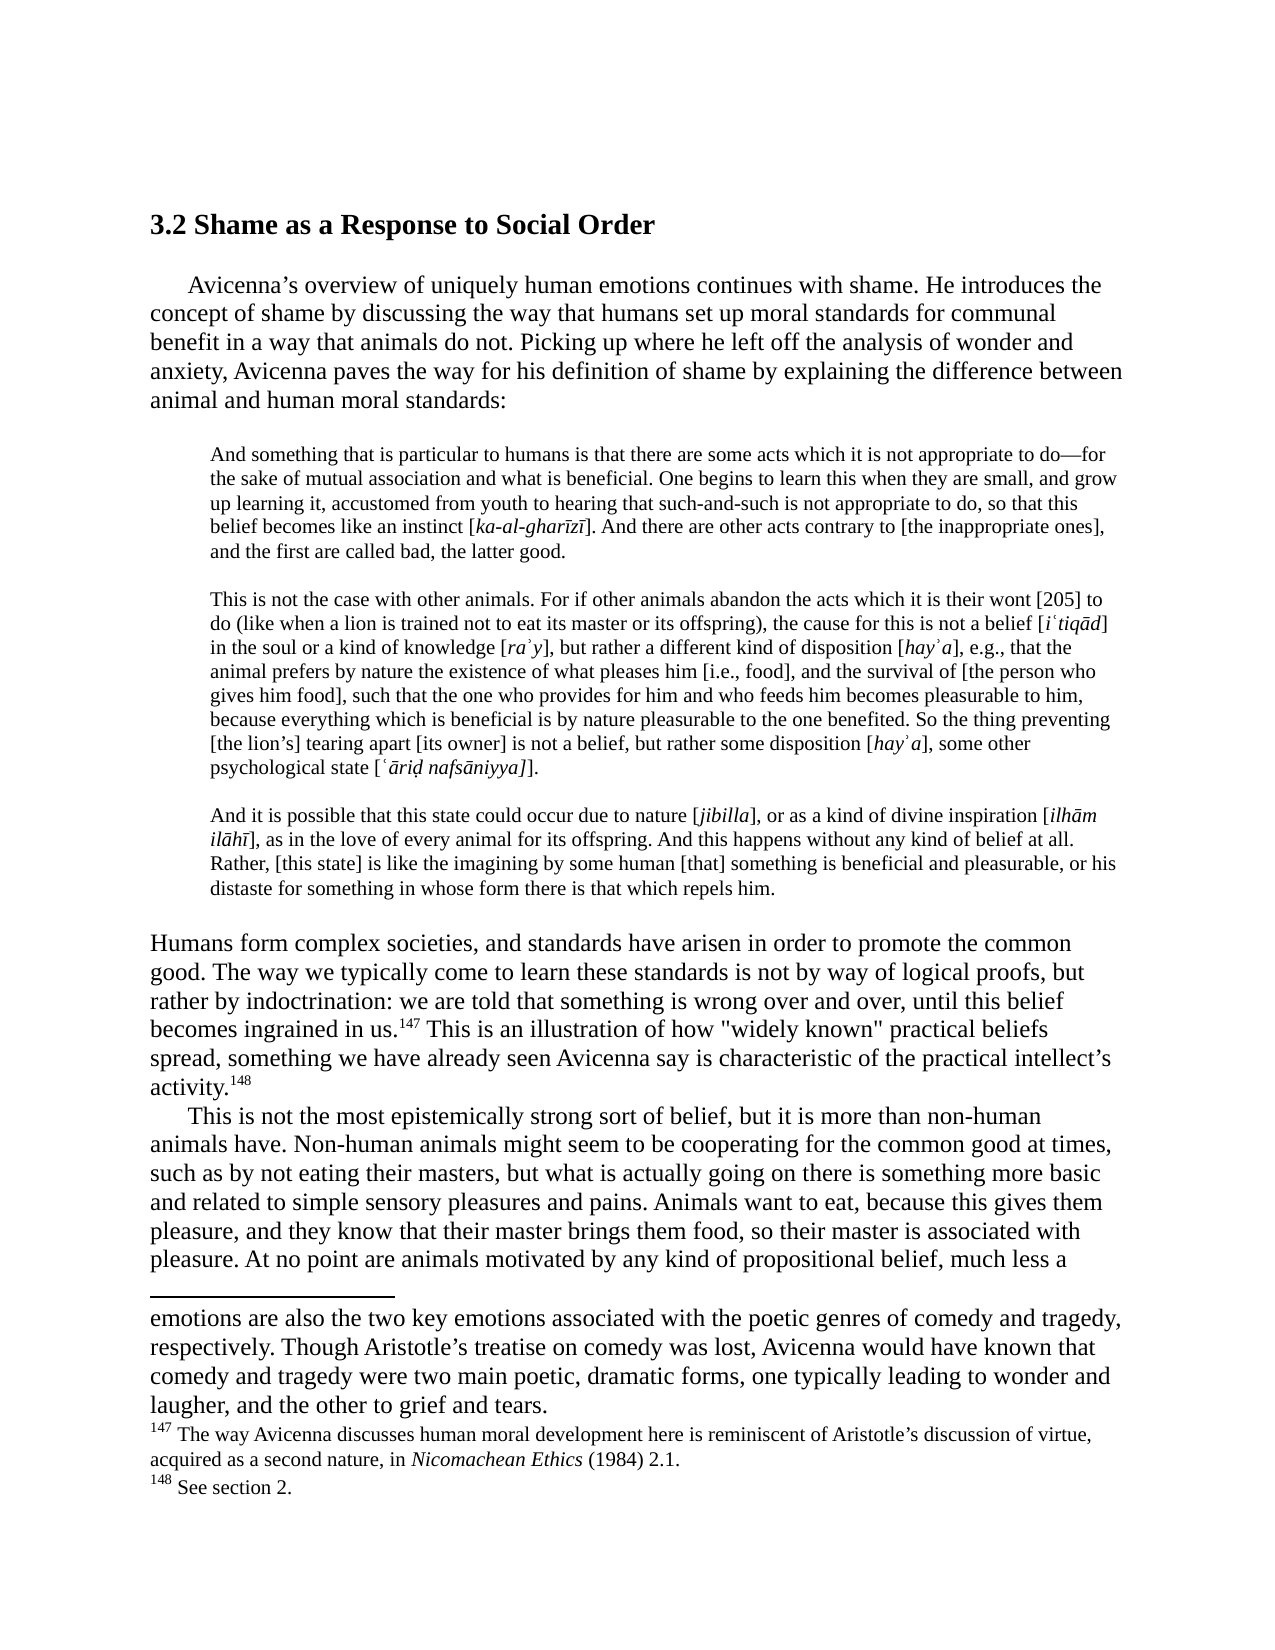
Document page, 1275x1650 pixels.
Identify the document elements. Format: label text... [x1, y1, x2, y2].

text The way Avicenna discusses human moral development here is reminiscent of Aristotle’s discussion of virtue, acquired as a second nature, in Nicomachean Ethics (1984) 2.1. [150, 1418, 1125, 1471]
text emotions are also the two key emotions associated with the poetic genres of comedy and tragedy, respectively. Though Aristotle’s treatise on comedy was lost, Avicenna would have known that comedy and tragedy were two main poetic, dramatic forms, one typically leading to wonder and laugher, and the other to grief and tears. [150, 1303, 1125, 1418]
text And it is possible that this state could occur due to nature [jibilla], or as a kind of divine inspiration [ilhām ilāhī], as in the love of every animal for its offspring. And this happens without any kind of belief at all. Rather, [this state] is like the imagining by some human [that] something is beneficial and pleasurable, or his distaste for something in whose form there is that which repels him. [210, 803, 1125, 899]
text See section 2. [150, 1471, 1125, 1500]
text This is not the case with other animals. For if other animals abandon the acts which it is their wont [205] to do (like when a lion is trained not to eat its master or its offspring), the cause for this is not a belief [iʿtiqād] in the soul or a kind of knowledge [raʾy], but rather a different kind of disposition [hayʾa], e.g., that the animal prefers by nature the existence of what pleases him [i.e., food], and the survival of [the person who gives him food], such that the one who provides for him and who feeds him becomes pleasurable to him, because everything which is beneficial is by nature pleasurable to the one benefited. So the thing preventing [the lion’s] tearing apart [its owner] is not a belief, but rather some disposition [hayʾa], some other psychological state [ʿāriḍ nafsāniyya]]. [210, 587, 1125, 779]
subtitle 3.2 Shame as a Response to Social Order [150, 207, 1125, 241]
text This is not the most epistemically strong sort of belief, but it is more than non-human animals have. Non-human animals might seem to be cooperating for the common good at times, such as by not eating their masters, but what is actually going on there is something more basic and related to simple sensory pleasures and pains. Animals want to eat, because this gives them pleasure, and they know that their master brings them food, so their master is associated with pleasure. At no point are animals motivated by any kind of propositional belief, much less a [150, 1101, 1125, 1273]
text Humans form complex societies, and standards have arisen in order to promote the common good. The way we typically come to learn these standards is not by way of logical proofs, but rather by indoctrination: we are told that something is wrong over and over, until this belief becomes ingrained in us. This is an illustration of how "widely known" practical beliefs spread, something we have already seen Avicenna say is characteristic of the practical intellect’s activity. [150, 928, 1125, 1101]
text And something that is particular to humans is that there are some acts which it is not appropriate to do—for the sake of mutual association and what is beneficial. One begins to learn this when they are small, and grow up learning it, accustomed from youth to hearing that such-and-such is not appropriate to do, so that this belief becomes like an instinct [ka-al-gharīzī]. And there are other acts contrary to [the inappropriate ones], and the first are called bad, the latter good. [210, 442, 1125, 563]
text Avicenna’s overview of uniquely human emotions continues with shame. He introduces the concept of shame by discussing the way that humans set up moral standards for communal benefit in a way that animals do not. Picking up where he left off the analysis of wonder and anxiety, Avicenna paves the way for his definition of shame by explaining the difference between animal and human moral standards: [150, 270, 1125, 413]
